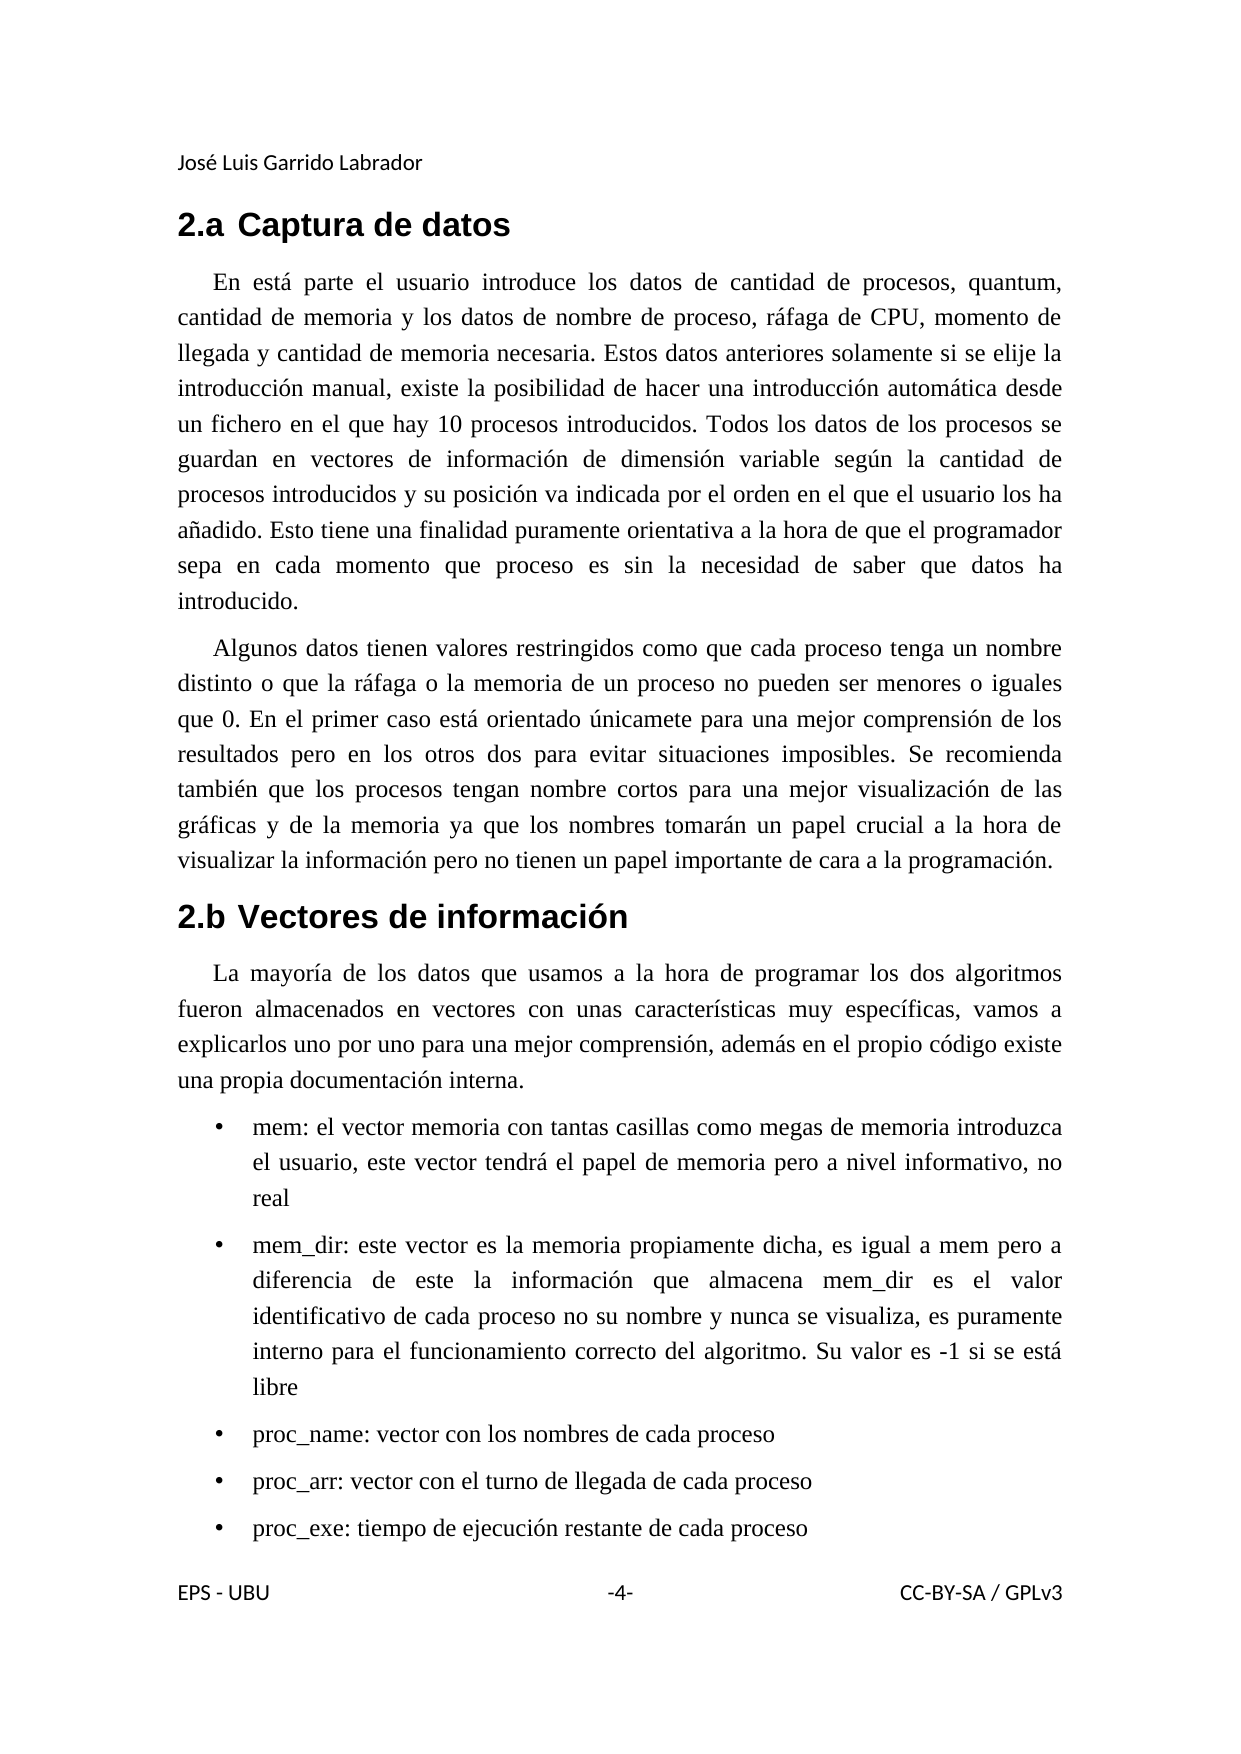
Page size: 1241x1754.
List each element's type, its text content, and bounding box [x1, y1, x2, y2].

text La mayoría de los datos que usamos a la hora de programar los dos algoritmos fueron almacenados en vectores con unas características muy específicas, vamos a explicarlos uno por uno para una mejor comprensión, además en el propio código existe una propia documentación interna. [177, 953, 1063, 1095]
text En está parte el usuario introduce los datos de cantidad de procesos, quantum, cantidad de memoria y los datos de nombre de proceso, ráfaga de CPU, momento de llegada y cantidad de memoria necesaria. Estos datos anteriores solamente si se elije la introducción manual, existe la posibilidad de hacer una introducción automática desde un fichero en el que hay 10 procesos introducidos. Todos los datos de los procesos se guardan en vectores de información de dimensión variable según la cantidad de procesos introducidos y su posición va indicada por el orden en el que el usuario los ha añadido. Esto tiene una finalidad puramente orientativa a la hora de que el programador sepa en cada momento que proceso es sin la necesidad de saber que datos ha introducido. [177, 262, 1063, 616]
subtitle Vectores de información [177, 897, 1063, 935]
list proc_exe: tiempo de ejecución restante de cada proceso [215, 1508, 1063, 1544]
list mem: el vector memoria con tantas casillas como megas de memoria introduzca el usuario, este vector tendrá el papel de memoria pero a nivel informativo, no real [215, 1107, 1063, 1213]
list proc_name: vector con los nombres de cada proceso [215, 1414, 1063, 1449]
text Algunos datos tienen valores restringidos como que cada proceso tenga un nombre distinto o que la ráfaga o la memoria de un proceso no pueden ser menores o iguales que 0. En el primer caso está orientado únicamete para una mejor comprensión de los resultados pero en los otros dos para evitar situaciones imposibles. Se recomienda también que los procesos tengan nombre cortos para una mejor visualización de las gráficas y de la memoria ya que los nombres tomarán un papel crucial a la hora de visualizar la información pero no tienen un papel importante de cara a la programación. [177, 628, 1063, 876]
list proc_arr: vector con el turno de llegada de cada proceso [215, 1461, 1063, 1496]
subtitle Captura de datos [177, 205, 1063, 244]
list mem_dir: este vector es la memoria propiamente dicha, es igual a mem pero a diferencia de este la información que almacena mem_dir es el valor identificativo de cada proceso no su nombre y nunca se visualiza, es puramente interno para el funcionamiento correcto del algoritmo. Su valor es -1 si se está libre [215, 1225, 1063, 1402]
